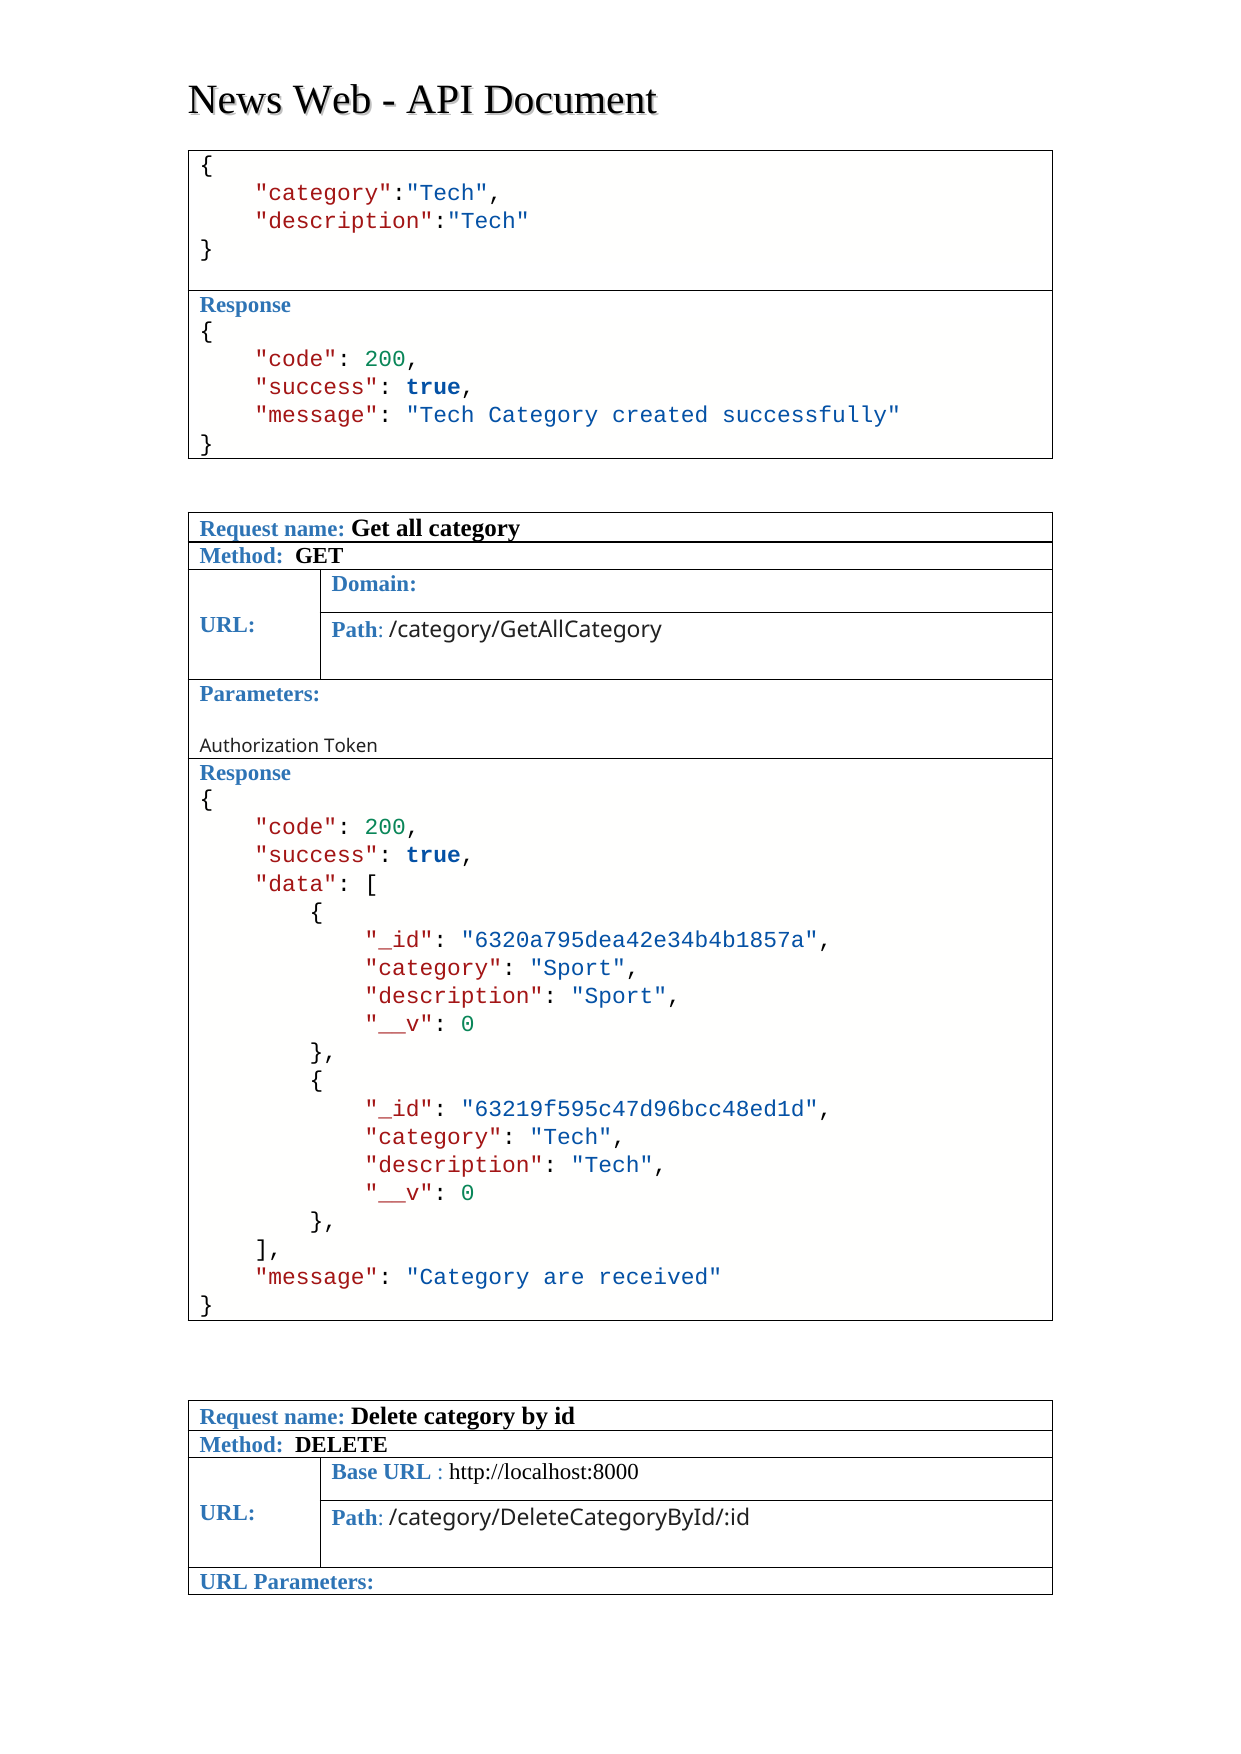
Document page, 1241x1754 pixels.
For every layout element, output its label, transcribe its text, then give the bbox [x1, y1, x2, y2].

table_cell Domain: [321, 570, 1052, 612]
table_cell Path: /category/DeleteCategoryById/:id [321, 1501, 1052, 1567]
table_cell Response { "code": 200, "success": true, "message": "Tech Category created successfully" } [189, 291, 1052, 458]
table_header Request name: Delete category by id [189, 1401, 1052, 1430]
table_cell Base URL : http://localhost:8000 [321, 1458, 1052, 1500]
table_cell { "category":"Tech", "description":"Tech" } [189, 151, 1052, 290]
table_cell URL: [189, 1458, 320, 1567]
table_cell Path: /category/GetAllCategory [321, 613, 1052, 679]
table_cell URL Parameters: [189, 1568, 1052, 1594]
table_cell URL: [189, 570, 320, 679]
table_cell Method: GET [189, 543, 1052, 569]
table_cell Response { "code": 200, "success": true, "data": [ { "_id": "6320a795dea42e34b4b1857a", "category": "Sport", "description": "Sport", "__v": 0 }, { "_id": "63219f595c47d96bcc48ed1d", "category": "Tech", "description": "Tech", "__v": 0 }, ], "message": "Category are received" } [189, 759, 1052, 1320]
table_header Request name: Get all category [189, 513, 1052, 541]
table_cell Parameters: Authorization Token [189, 680, 1052, 758]
table_cell Method: DELETE [189, 1431, 1052, 1457]
